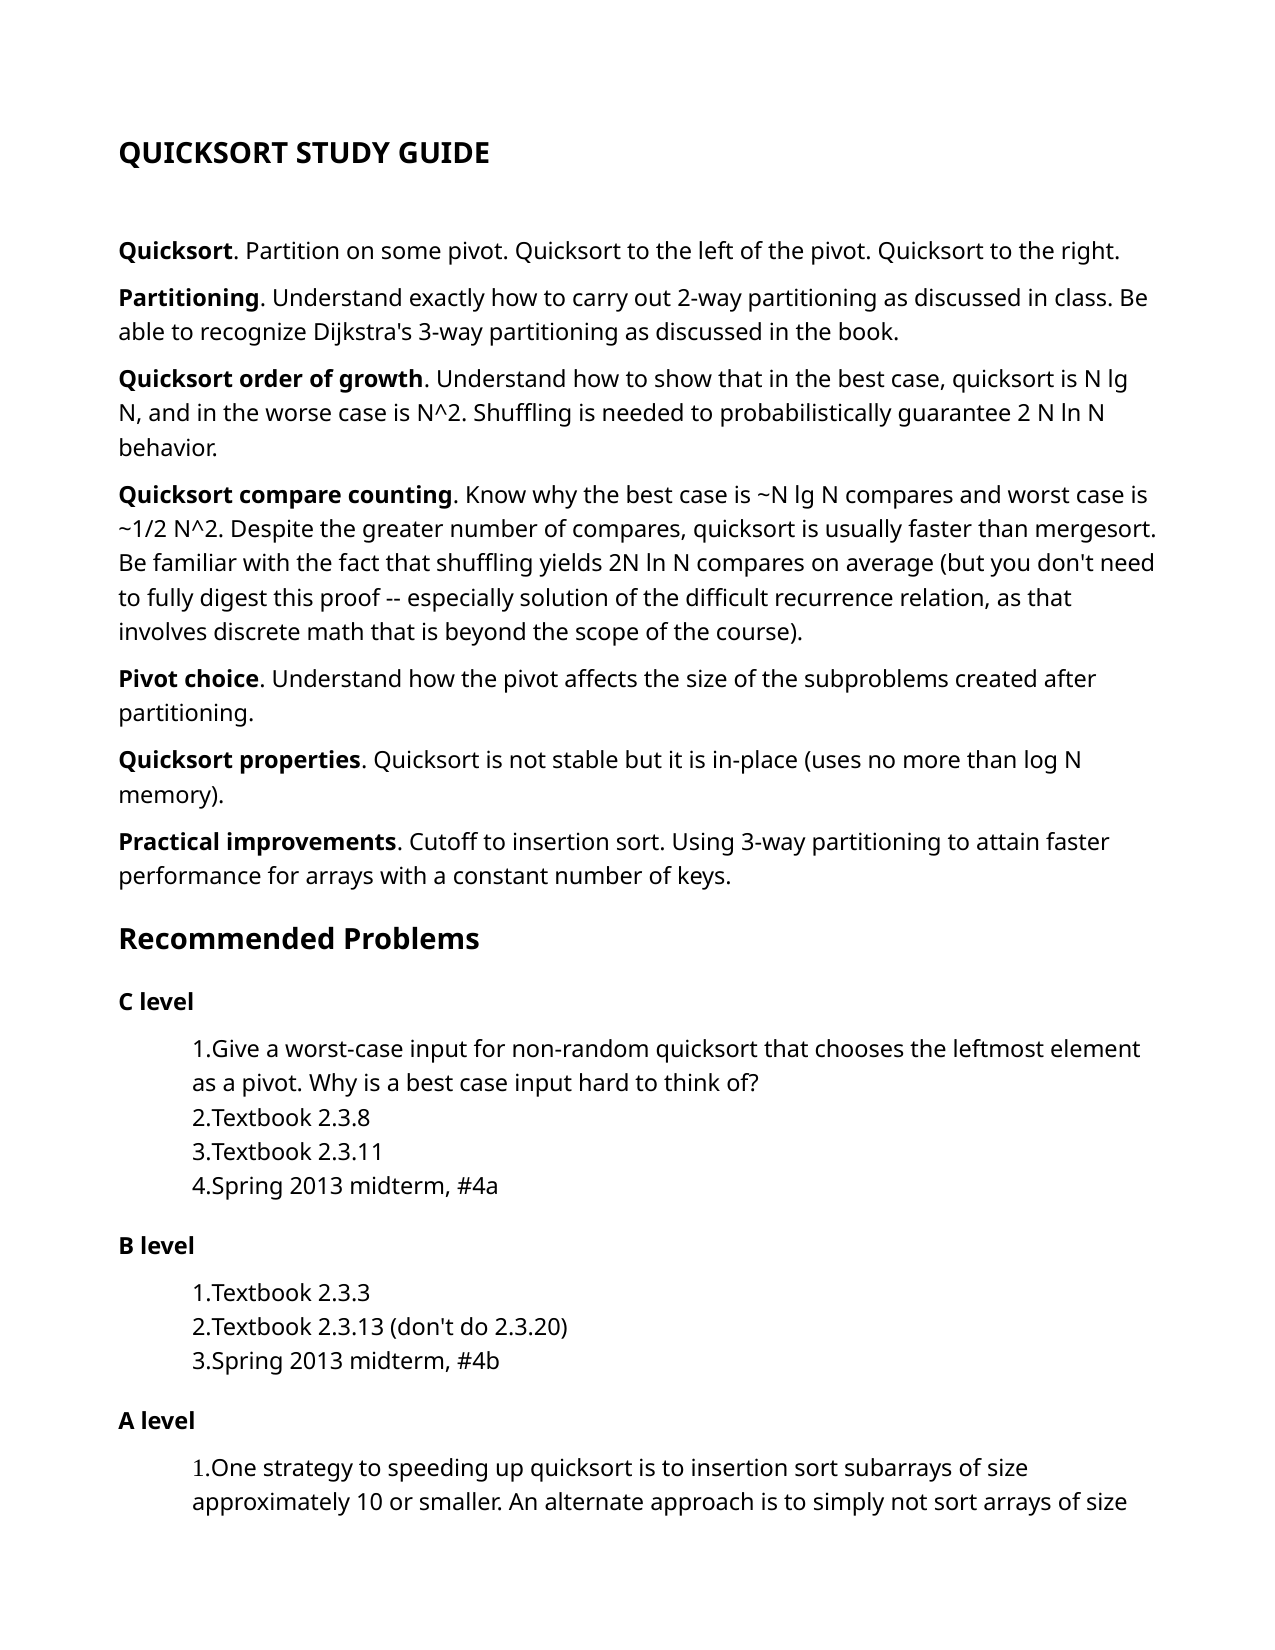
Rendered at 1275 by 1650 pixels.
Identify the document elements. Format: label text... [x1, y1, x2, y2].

text Partitioning. Understand exactly how to carry out 2-way partitioning as discussed in class. Be able to recognize Dijkstra's 3-way partitioning as discussed in the book. [118, 279, 1157, 347]
text Quicksort. Partition on some pivot. Quicksort to the left of the pivot. Quicksort to the right. [118, 232, 1157, 266]
text Pivot choice. Understand how the pivot affects the size of the subproblems created after partitioning. [118, 660, 1157, 729]
subtitle C level [118, 983, 1157, 1017]
subtitle A level [118, 1402, 1157, 1436]
list Textbook 2.3.11 [118, 1133, 1157, 1167]
list Textbook 2.3.13 (don't do 2.3.20) [118, 1308, 1157, 1342]
text Quicksort compare counting. Know why the best case is ~N lg N compares and worst case is ~1/2 N^2. Despite the greater number of compares, quicksort is usually faster than mergesort. Be familiar with the fact that shuffling yields 2N ln N compares on average (but you don't need to fully digest this proof -- especially solution of the difficult recurrence relation, as that involves discrete math that is beyond the scope of the course). [118, 476, 1157, 647]
list Spring 2013 midterm, #4b [118, 1342, 1157, 1377]
list Textbook 2.3.3 [118, 1273, 1157, 1308]
list Give a worst-case input for non-random quicksort that chooses the leftmost element as a pivot. Why is a best case input hard to think of? [118, 1030, 1157, 1098]
list Spring 2013 midterm, #4a [118, 1167, 1157, 1202]
subtitle Recommended Problems [118, 918, 1157, 958]
subtitle QUICKSORT STUDY GUIDE [118, 133, 1157, 172]
subtitle B level [118, 1227, 1157, 1261]
list Textbook 2.3.8 [118, 1098, 1157, 1133]
text Quicksort order of growth. Understand how to show that in the best case, quicksort is N lg N, and in the worse case is N^2. Shuffling is needed to probabilistically guarantee 2 N ln N behavior. [118, 360, 1157, 463]
text Practical improvements. Cutoff to insertion sort. Using 3-way partitioning to attain faster performance for arrays with a constant number of keys. [118, 822, 1157, 891]
list One strategy to speeding up quicksort is to insertion sort subarrays of size approximately 10 or smaller. An alternate approach is to simply not sort arrays of size [118, 1448, 1157, 1517]
text Quicksort properties. Quicksort is not stable but it is in-place (uses no more than log N memory). [118, 741, 1157, 810]
